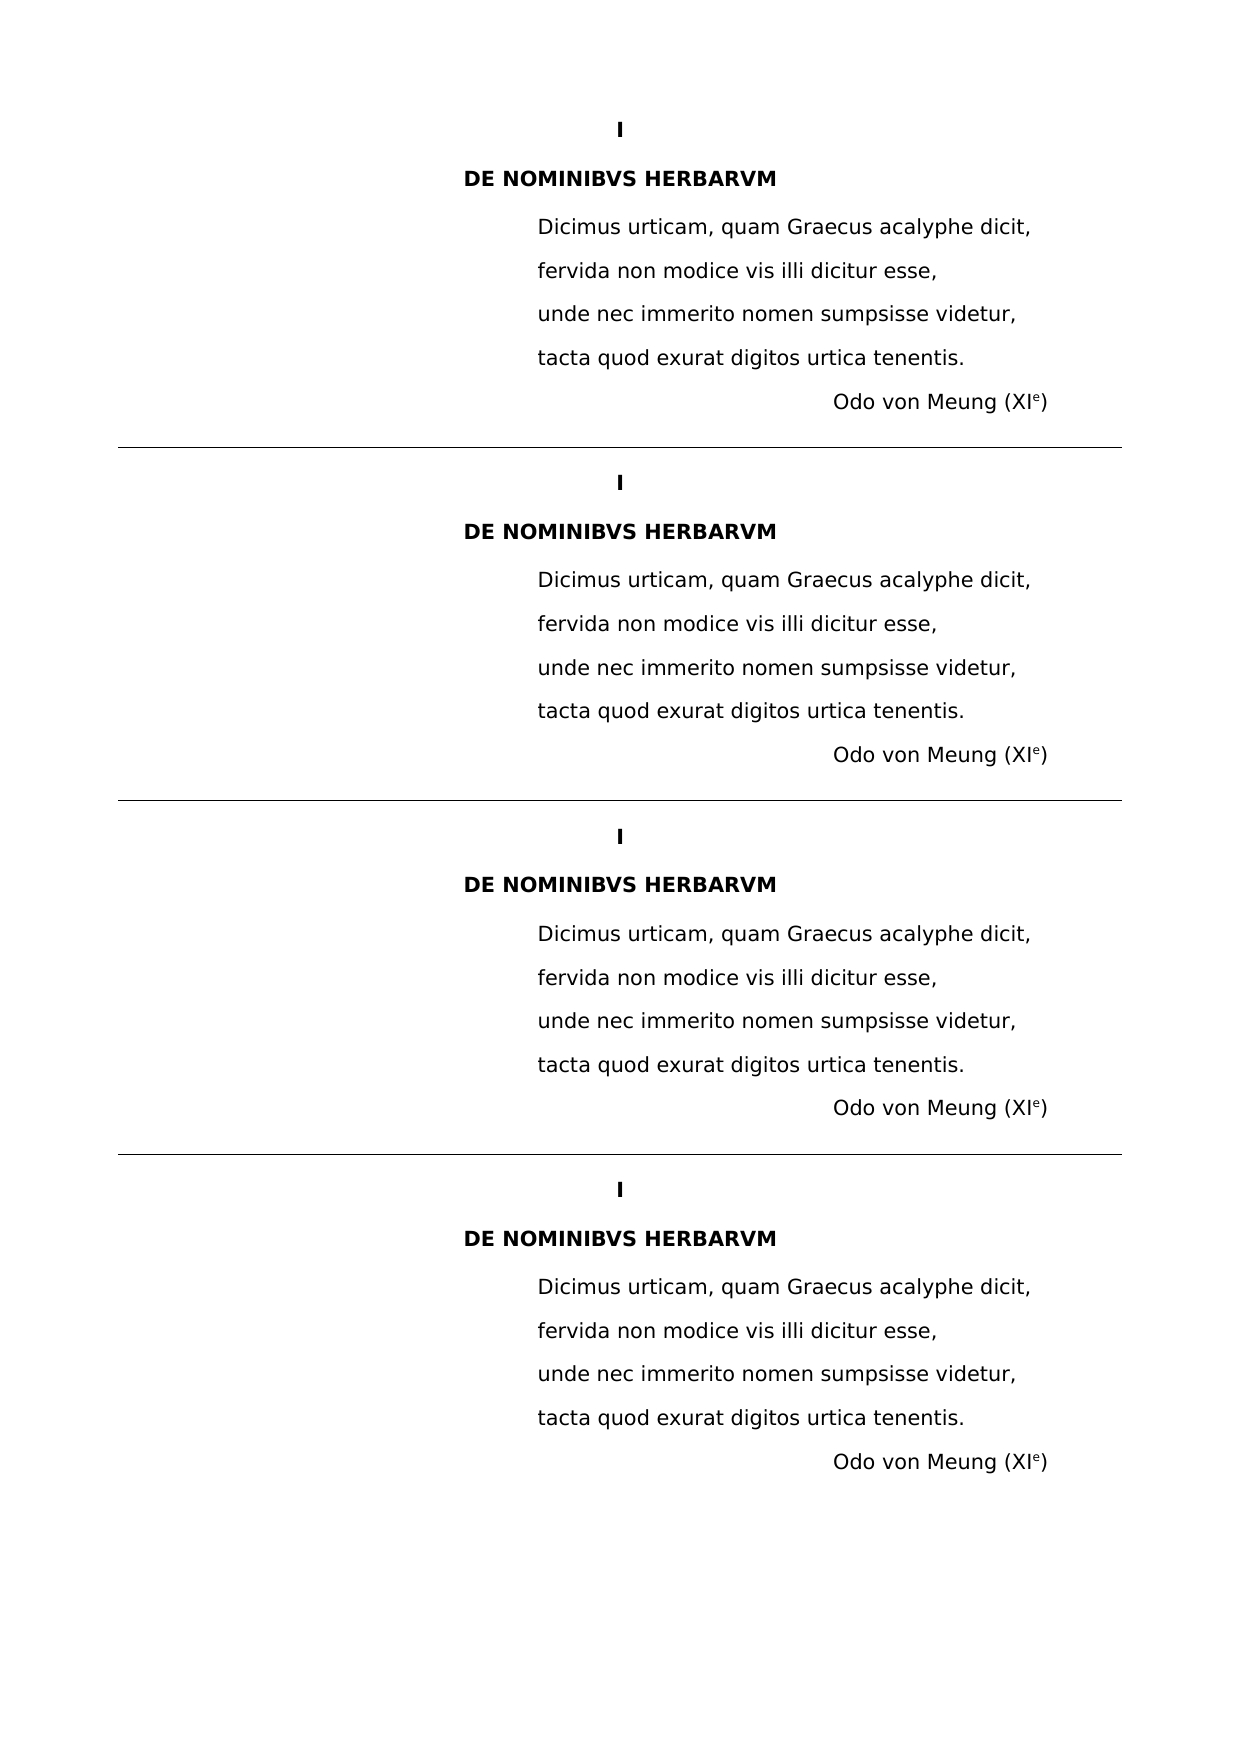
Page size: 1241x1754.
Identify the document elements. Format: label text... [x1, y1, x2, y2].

text Dicimus urticam, quam Graecus acalyphe dicit, [537, 215, 1122, 239]
text Dicimus urticam, quam Graecus acalyphe dicit, [537, 922, 1122, 946]
text DE NOMINIBVS HERBARVM [118, 520, 1122, 544]
text Odo von Meung (XIe) [537, 1096, 1122, 1121]
text fervida non modice vis illi dicitur esse, [537, 1319, 1122, 1343]
text DE NOMINIBVS HERBARVM [118, 167, 1122, 191]
text unde nec immerito nomen sumpsisse videtur, [537, 656, 1122, 680]
text I [118, 471, 1122, 496]
text Dicimus urticam, quam Graecus acalyphe dicit, [537, 568, 1122, 593]
text unde nec immerito nomen sumpsisse videtur, [537, 302, 1122, 327]
text I [118, 1178, 1122, 1202]
text Odo von Meung (XIe) [537, 1450, 1122, 1474]
text unde nec immerito nomen sumpsisse videtur, [537, 1362, 1122, 1387]
text Odo von Meung (XIe) [537, 390, 1122, 414]
text tacta quod exurat digitos urtica tenentis. [537, 346, 1122, 370]
text tacta quod exurat digitos urtica tenentis. [537, 1406, 1122, 1430]
text tacta quod exurat digitos urtica tenentis. [537, 699, 1122, 724]
text DE NOMINIBVS HERBARVM [118, 1227, 1122, 1251]
text I [118, 825, 1122, 849]
text fervida non modice vis illi dicitur esse, [537, 259, 1122, 283]
text I [118, 118, 1122, 142]
text Dicimus urticam, quam Graecus acalyphe dicit, [537, 1275, 1122, 1299]
text fervida non modice vis illi dicitur esse, [537, 966, 1122, 990]
text fervida non modice vis illi dicitur esse, [537, 612, 1122, 636]
text unde nec immerito nomen sumpsisse videtur, [537, 1009, 1122, 1033]
text Odo von Meung (XIe) [537, 743, 1122, 767]
text DE NOMINIBVS HERBARVM [118, 873, 1122, 898]
text tacta quod exurat digitos urtica tenentis. [537, 1053, 1122, 1077]
